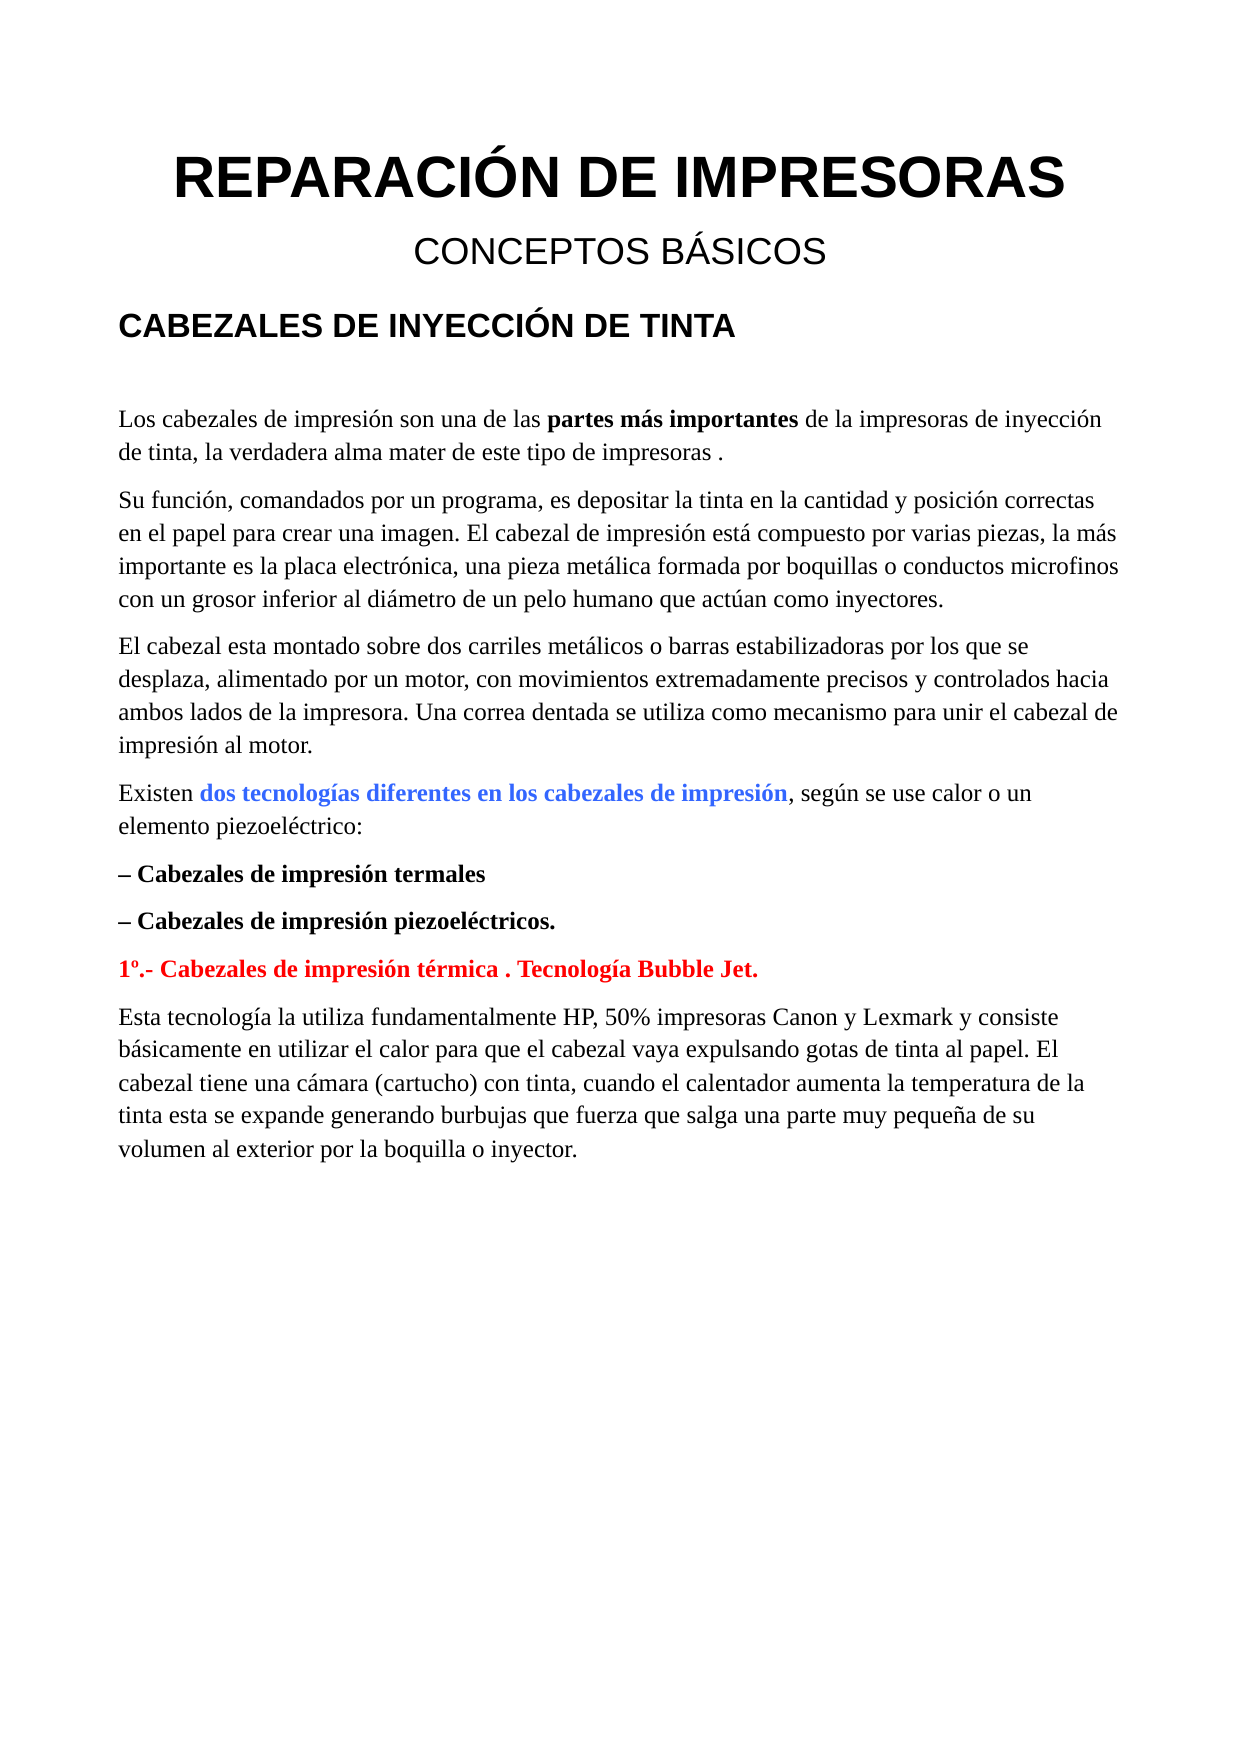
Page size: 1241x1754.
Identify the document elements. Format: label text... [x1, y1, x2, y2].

text Existen dos tecnologías diferentes en los cabezales de impresión, según se use calor o un elemento piezoeléctrico: [118, 778, 1122, 840]
text 1º.- Cabezales de impresión térmica . Tecnología Bubble Jet. [118, 954, 1122, 983]
text Esta tecnología la utiliza fundamentalmente HP, 50% impresoras Canon y Lexmark y consiste básicamente en utilizar el calor para que el cabezal vaya expulsando gotas de tinta al papel. El cabezal tiene una cámara (cartucho) con tinta, cuando el calentador aumenta la temperatura de la tinta esta se expande generando burbujas que fuerza que salga una parte muy pequeña de su volumen al exterior por la boquilla o inyector. [118, 1002, 1122, 1162]
subtitle CONCEPTOS BÁSICOS [118, 229, 1122, 272]
title REPARACIÓN DE IMPRESORAS [118, 143, 1122, 210]
subtitle CABEZALES DE INYECCIÓN DE TINTA [118, 305, 1122, 344]
text – Cabezales de impresión piezoeléctricos. [118, 906, 1122, 935]
text – Cabezales de impresión termales [118, 859, 1122, 887]
text El cabezal esta montado sobre dos carriles metálicos o barras estabilizadoras por los que se desplaza, alimentado por un motor, con movimientos extremadamente precisos y controlados hacia ambos lados de la impresora. Una correa dentada se utiliza como mecanismo para unir el cabezal de impresión al motor. [118, 631, 1122, 759]
text Los cabezales de impresión son una de las partes más importantes de la impresoras de inyección de tinta, la verdadera alma mater de este tipo de impresoras . [118, 404, 1122, 466]
text Su función, comandados por un programa, es depositar la tinta en la cantidad y posición correctas en el papel para crear una imagen. El cabezal de impresión está compuesto por varias piezas, la más importante es la placa electrónica, una pieza metálica formada por boquillas o conductos microfinos con un grosor inferior al diámetro de un pelo humano que actúan como inyectores. [118, 485, 1122, 613]
